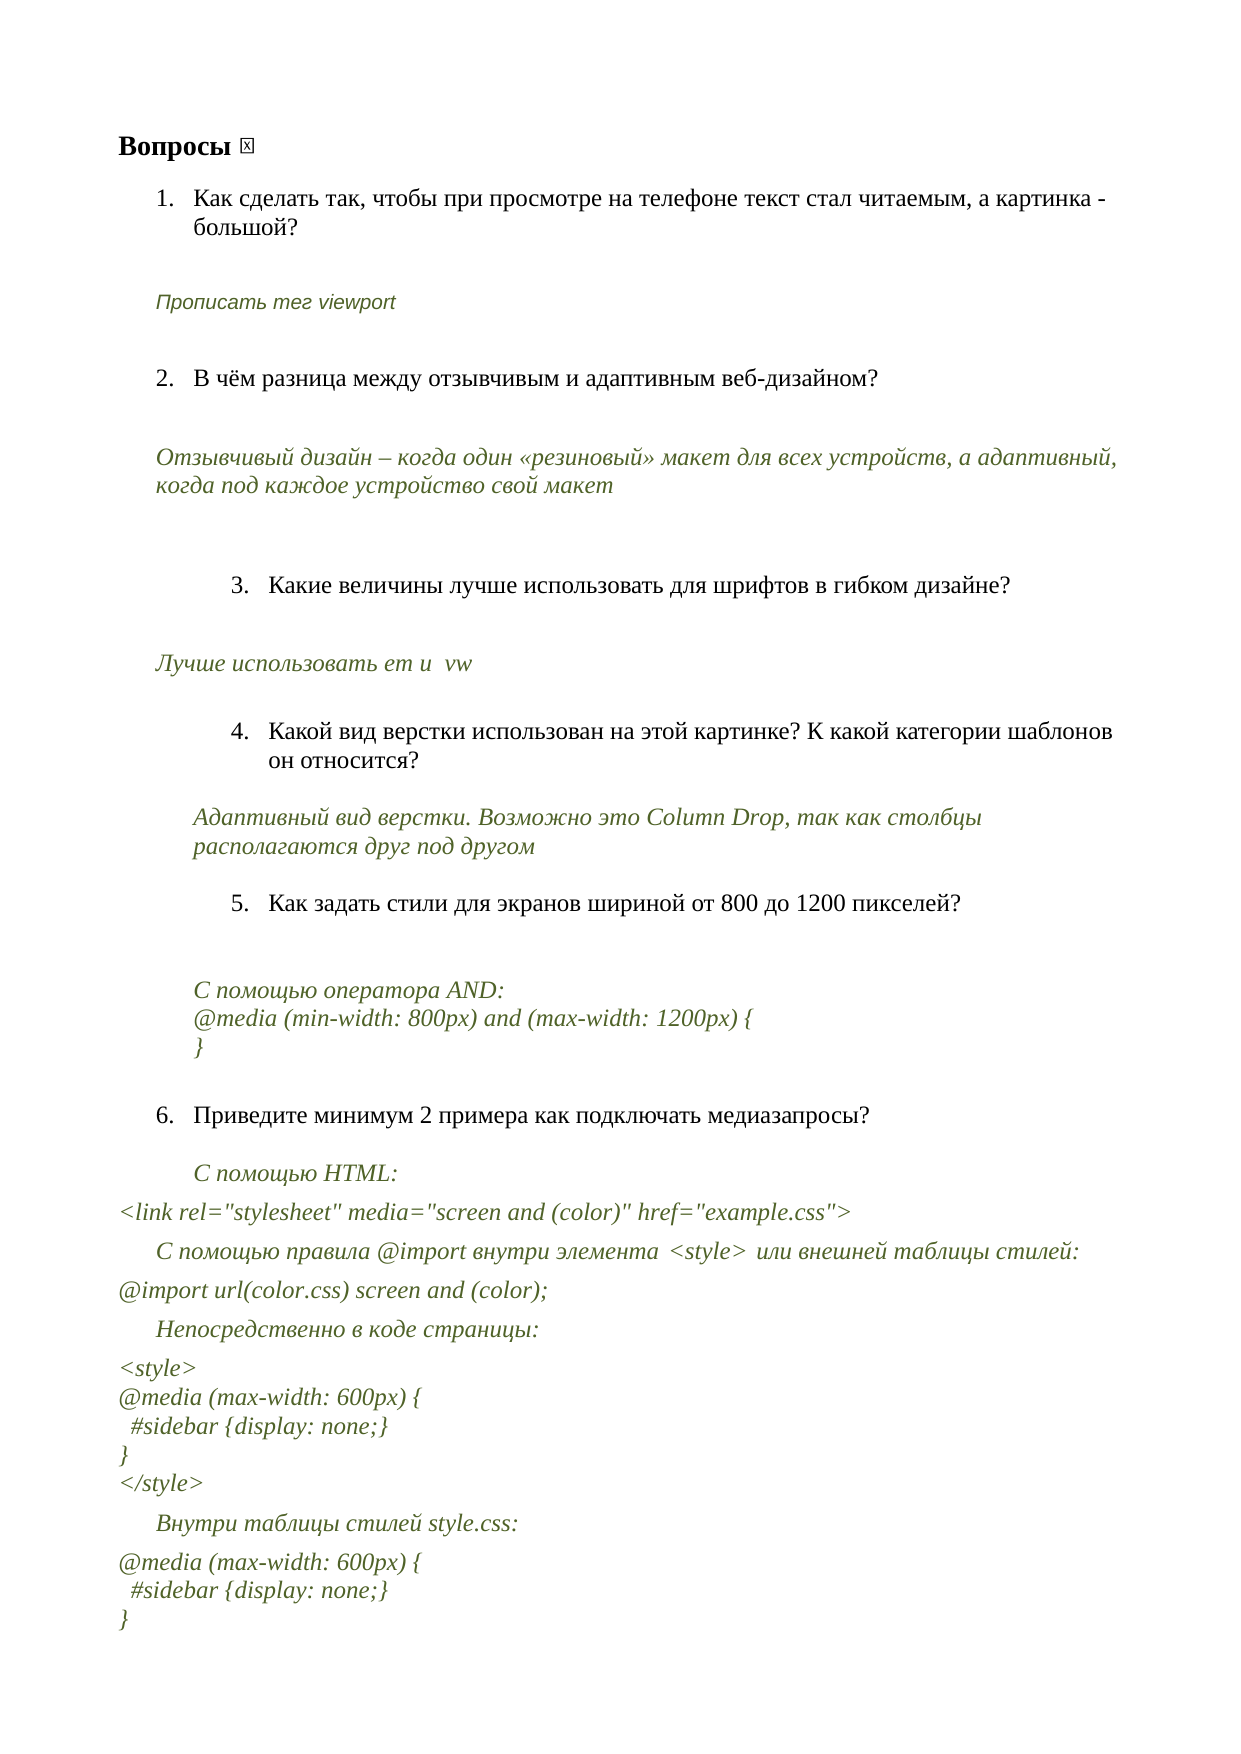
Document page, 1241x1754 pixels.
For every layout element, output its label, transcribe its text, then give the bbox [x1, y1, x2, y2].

text С помощью правила @import внутри элемента <style> или внешней таблицы стилей: [156, 1236, 1122, 1265]
text Прописать тег viewport [156, 290, 1122, 343]
text @import url(color.css) screen and (color); [118, 1275, 1122, 1304]
text @media (max-width: 600px) { [118, 1382, 1122, 1411]
text </style> [118, 1468, 1122, 1497]
list В чём разница между отзывчивым и адаптивным веб-дизайном? [156, 363, 1122, 421]
text } [118, 1440, 1122, 1468]
text } [118, 1604, 1122, 1633]
list Какой вид верстки использован на этой картинке? К какой категории шаблонов он относится? [231, 716, 1122, 773]
text @media (max-width: 600px) { [118, 1547, 1122, 1576]
text Отзывчивый дизайн – когда один «резиновый» макет для всех устройств, а адаптивный, когда под каждое устройство свой макет [156, 442, 1122, 499]
text #sidebar {display: none;} [118, 1411, 1122, 1440]
list Какие величины лучше использовать для шрифтов в гибком дизайне? [231, 570, 1122, 627]
text @media (min-width: 800px) and (max-width: 1200px) { [193, 1003, 1122, 1032]
text Непосредственно в коде страницы: [156, 1314, 1122, 1343]
list Как сделать так, чтобы при просмотре на телефоне текст стал читаемым, а картинка - большой? [156, 183, 1122, 269]
text С помощью оператора AND: [193, 975, 1122, 1003]
text } [193, 1032, 1122, 1061]
text Вопросы 💎 [118, 128, 1122, 162]
text Лучше использовать em и vw [156, 648, 1122, 706]
text #sidebar {display: none;} [118, 1576, 1122, 1604]
text Внутри таблицы стилей style.css: [156, 1508, 1122, 1536]
text <link rel="stylesheet" media="screen and (color)" href="example.css"> [118, 1197, 1122, 1226]
list Приведите минимум 2 примера как подключать медиазапросы? С помощью HTML: [156, 1100, 1122, 1186]
list Как задать стили для экранов шириной от 800 до 1200 пикселей? [231, 888, 1122, 917]
text Адаптивный вид верстки. Возможно это Column Drop, так как столбцы располагаются друг под другом [193, 802, 1122, 860]
text <style> [118, 1353, 1122, 1382]
